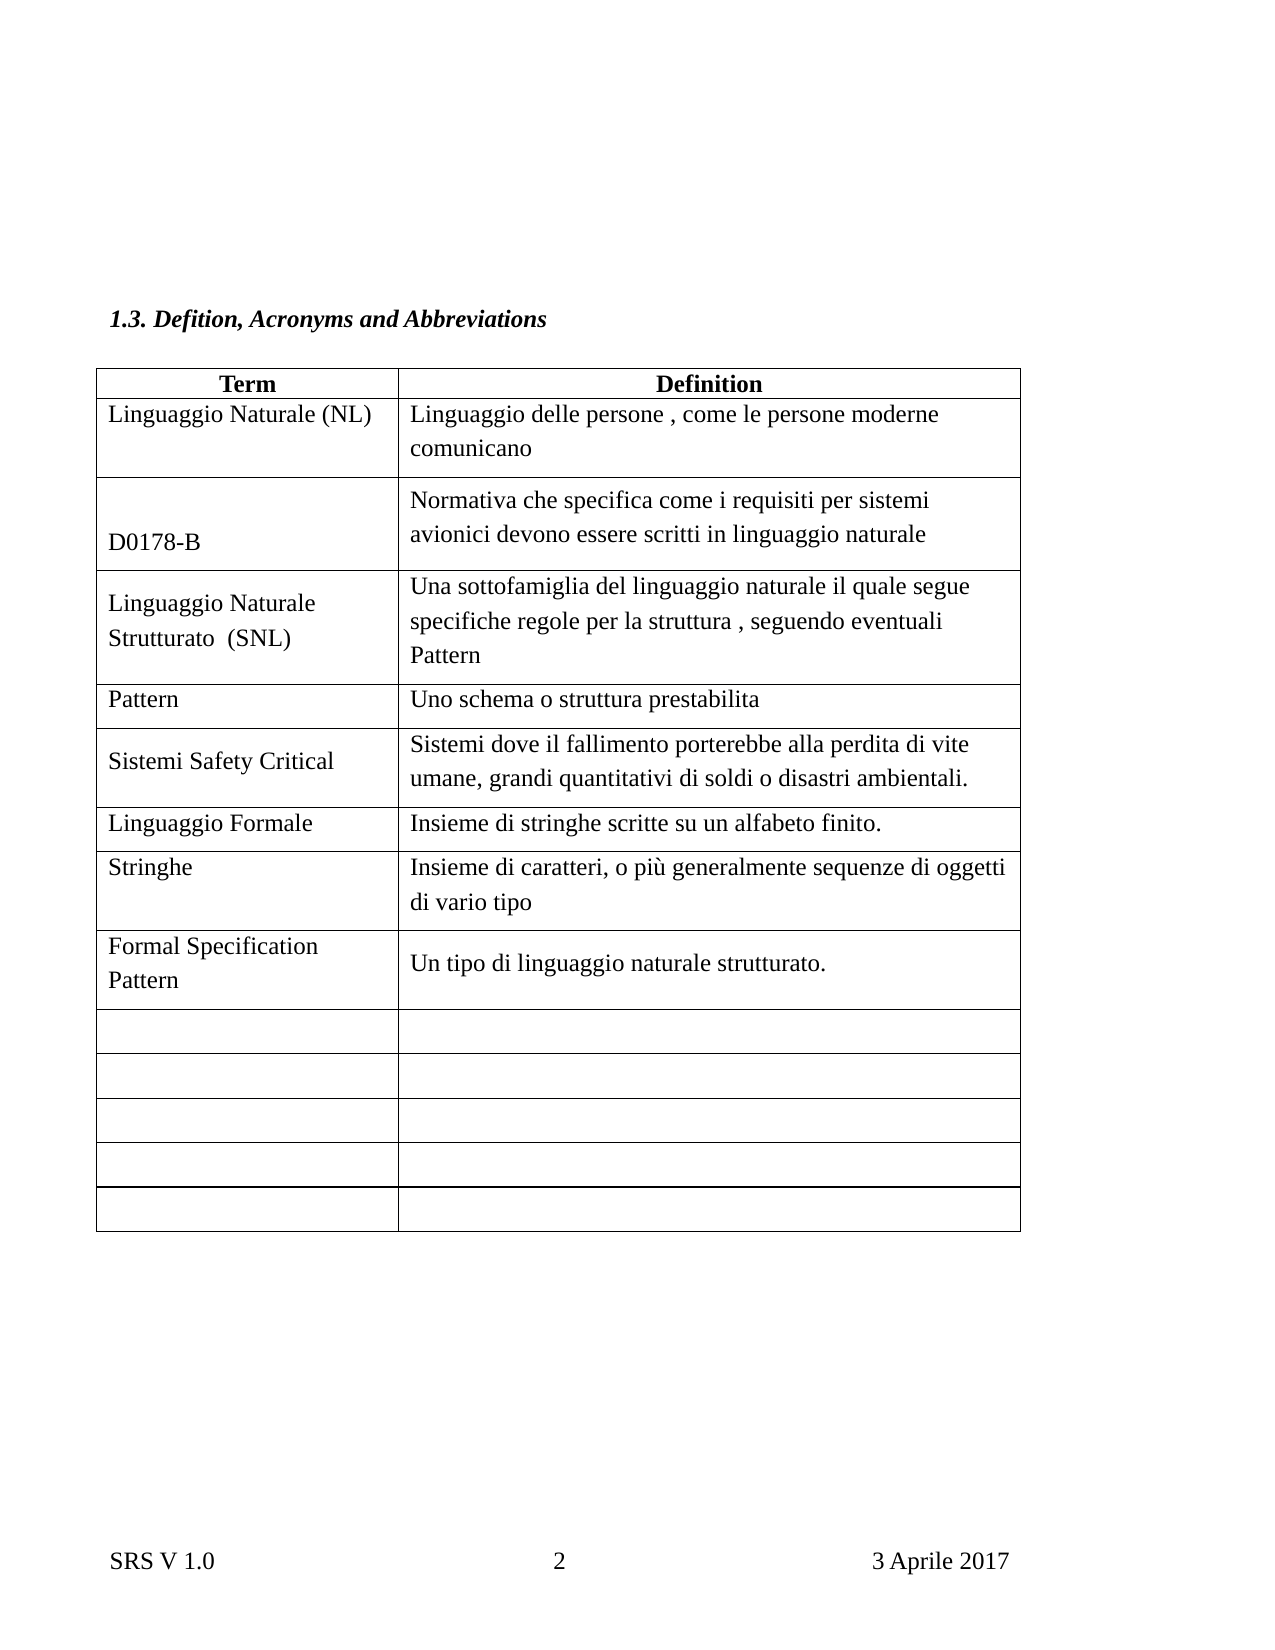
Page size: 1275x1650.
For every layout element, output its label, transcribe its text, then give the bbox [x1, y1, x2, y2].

table_cell D0178-B [97, 478, 398, 570]
table_cell Linguaggio Naturale Strutturato (SNL) [97, 571, 398, 683]
table_cell [399, 1188, 1020, 1231]
table_cell Stringhe [97, 852, 398, 930]
table_cell Normativa che specifica come i requisiti per sistemi avionici devono essere scritti in linguaggio naturale [399, 478, 1020, 570]
table_cell Sistemi Safety Critical [97, 729, 398, 807]
table_cell Linguaggio Formale [97, 808, 398, 851]
table_header Definition [399, 369, 1020, 398]
table_cell [97, 1054, 398, 1098]
table_cell Un tipo di linguaggio naturale strutturato. [399, 931, 1020, 1009]
table_cell [97, 1188, 398, 1231]
table_cell [399, 1010, 1020, 1053]
table_cell [97, 1010, 398, 1053]
table_cell [97, 1099, 398, 1142]
table_cell Insieme di stringhe scritte su un alfabeto finito. [399, 808, 1020, 851]
table_cell [399, 1054, 1020, 1098]
table_cell Uno schema o struttura prestabilita [399, 685, 1020, 728]
table_cell Sistemi dove il fallimento porterebbe alla perdita di vite umane, grandi quantitativi di soldi o disastri ambientali. [399, 729, 1020, 807]
table_cell [399, 1143, 1020, 1186]
table_cell Linguaggio delle persone , come le persone moderne comunicano [399, 399, 1020, 477]
table_cell Pattern [97, 685, 398, 728]
table_cell Linguaggio Naturale (NL) [97, 399, 398, 477]
table_cell Una sottofamiglia del linguaggio naturale il quale segue specifiche regole per la struttura , seguendo eventuali Pattern [399, 571, 1020, 683]
table_cell [97, 1143, 398, 1186]
table_cell [399, 1099, 1020, 1142]
table_cell Formal Specification Pattern [97, 931, 398, 1009]
table_header Term [97, 369, 398, 398]
table_cell Insieme di caratteri, o più generalmente sequenze di oggetti di vario tipo [399, 852, 1020, 930]
subtitle 1.3. Defition, Acronyms and Abbreviations [109, 304, 1162, 333]
